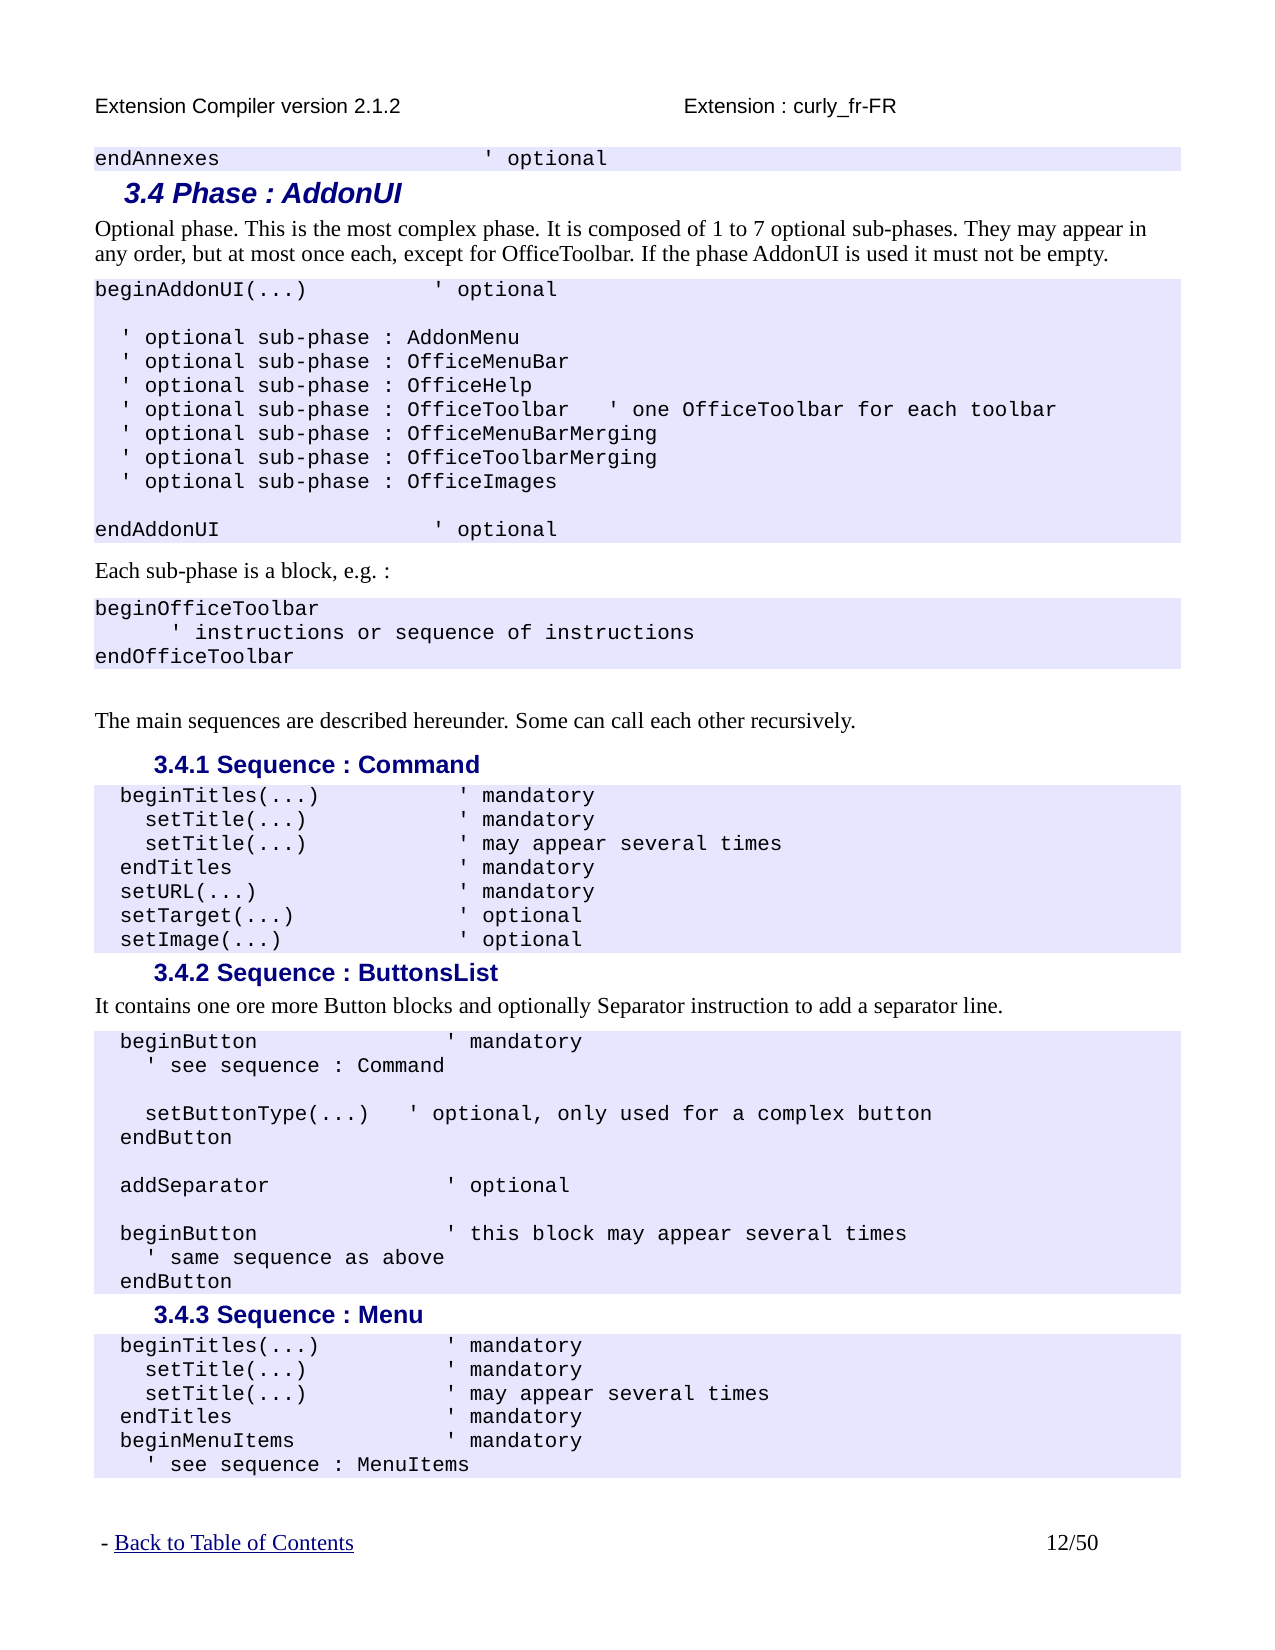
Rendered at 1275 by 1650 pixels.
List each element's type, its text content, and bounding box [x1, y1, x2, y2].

text It contains one ore more Button blocks and optionally Separator instruction to add a separator line. [94, 993, 1181, 1018]
text endButton [94, 1271, 1181, 1294]
text setTitle(...) ' mandatory [94, 809, 1181, 833]
text endButton [94, 1127, 1181, 1151]
text setTitle(...) ' may appear several times [94, 1382, 1181, 1406]
text setTitle(...) ' may appear several times [94, 833, 1181, 857]
text ' optional sub-phase : OfficeToolbar ' one OfficeToolbar for each toolbar [94, 399, 1181, 423]
text endAnnexes ' optional [94, 147, 1181, 171]
text ' optional sub-phase : OfficeHelp [94, 375, 1181, 399]
text ' see sequence : MenuItems [94, 1454, 1181, 1478]
text ' optional sub-phase : OfficeToolbarMerging [94, 447, 1181, 471]
text setTarget(...) ' optional [94, 905, 1181, 929]
text setImage(...) ' optional [94, 929, 1181, 953]
text ' see sequence : Command [94, 1055, 1181, 1079]
subtitle Sequence : ButtonsList [153, 959, 1181, 987]
subtitle Phase : AddonUI [124, 177, 1181, 210]
text endTitles ' mandatory [94, 857, 1181, 881]
subtitle Sequence : Command [153, 751, 1181, 779]
text ' optional sub-phase : AddonMenu [94, 327, 1181, 351]
text ' optional sub-phase : OfficeImages [94, 471, 1181, 495]
text beginTitles(...) ' mandatory [94, 785, 1181, 809]
text beginOfficeToolbar [94, 598, 1181, 622]
text The main sequences are described hereunder. Some can call each other recursively. [94, 707, 1181, 733]
text endOfficeToolbar [94, 646, 1181, 669]
text endAddonUI ' optional [94, 519, 1181, 543]
text ' optional sub-phase : OfficeMenuBar [94, 351, 1181, 375]
text ' optional sub-phase : OfficeMenuBarMerging [94, 423, 1181, 447]
text Optional phase. This is the most complex phase. It is composed of 1 to 7 optional sub-phases. They may appear in any order, but at most once each, except for OfficeToolbar. If the phase AddonUI is used it must not be empty. [94, 216, 1181, 267]
text beginButton ' this block may appear several times [94, 1223, 1181, 1247]
text ' same sequence as above [94, 1247, 1181, 1271]
text setTitle(...) ' mandatory [94, 1358, 1181, 1382]
text ' instructions or sequence of instructions [94, 622, 1181, 646]
text setURL(...) ' mandatory [94, 881, 1181, 905]
text Each sub-phase is a block, e.g. : [94, 557, 1181, 583]
text beginTitles(...) ' mandatory [94, 1334, 1181, 1358]
text addSeparator ' optional [94, 1175, 1181, 1199]
text beginButton ' mandatory [94, 1031, 1181, 1055]
text setButtonType(...) ' optional, only used for a complex button [94, 1103, 1181, 1127]
subtitle Sequence : Menu [153, 1301, 1181, 1328]
text beginMenuItems ' mandatory [94, 1430, 1181, 1454]
text beginAddonUI(...) ' optional [94, 279, 1181, 303]
text endTitles ' mandatory [94, 1406, 1181, 1430]
